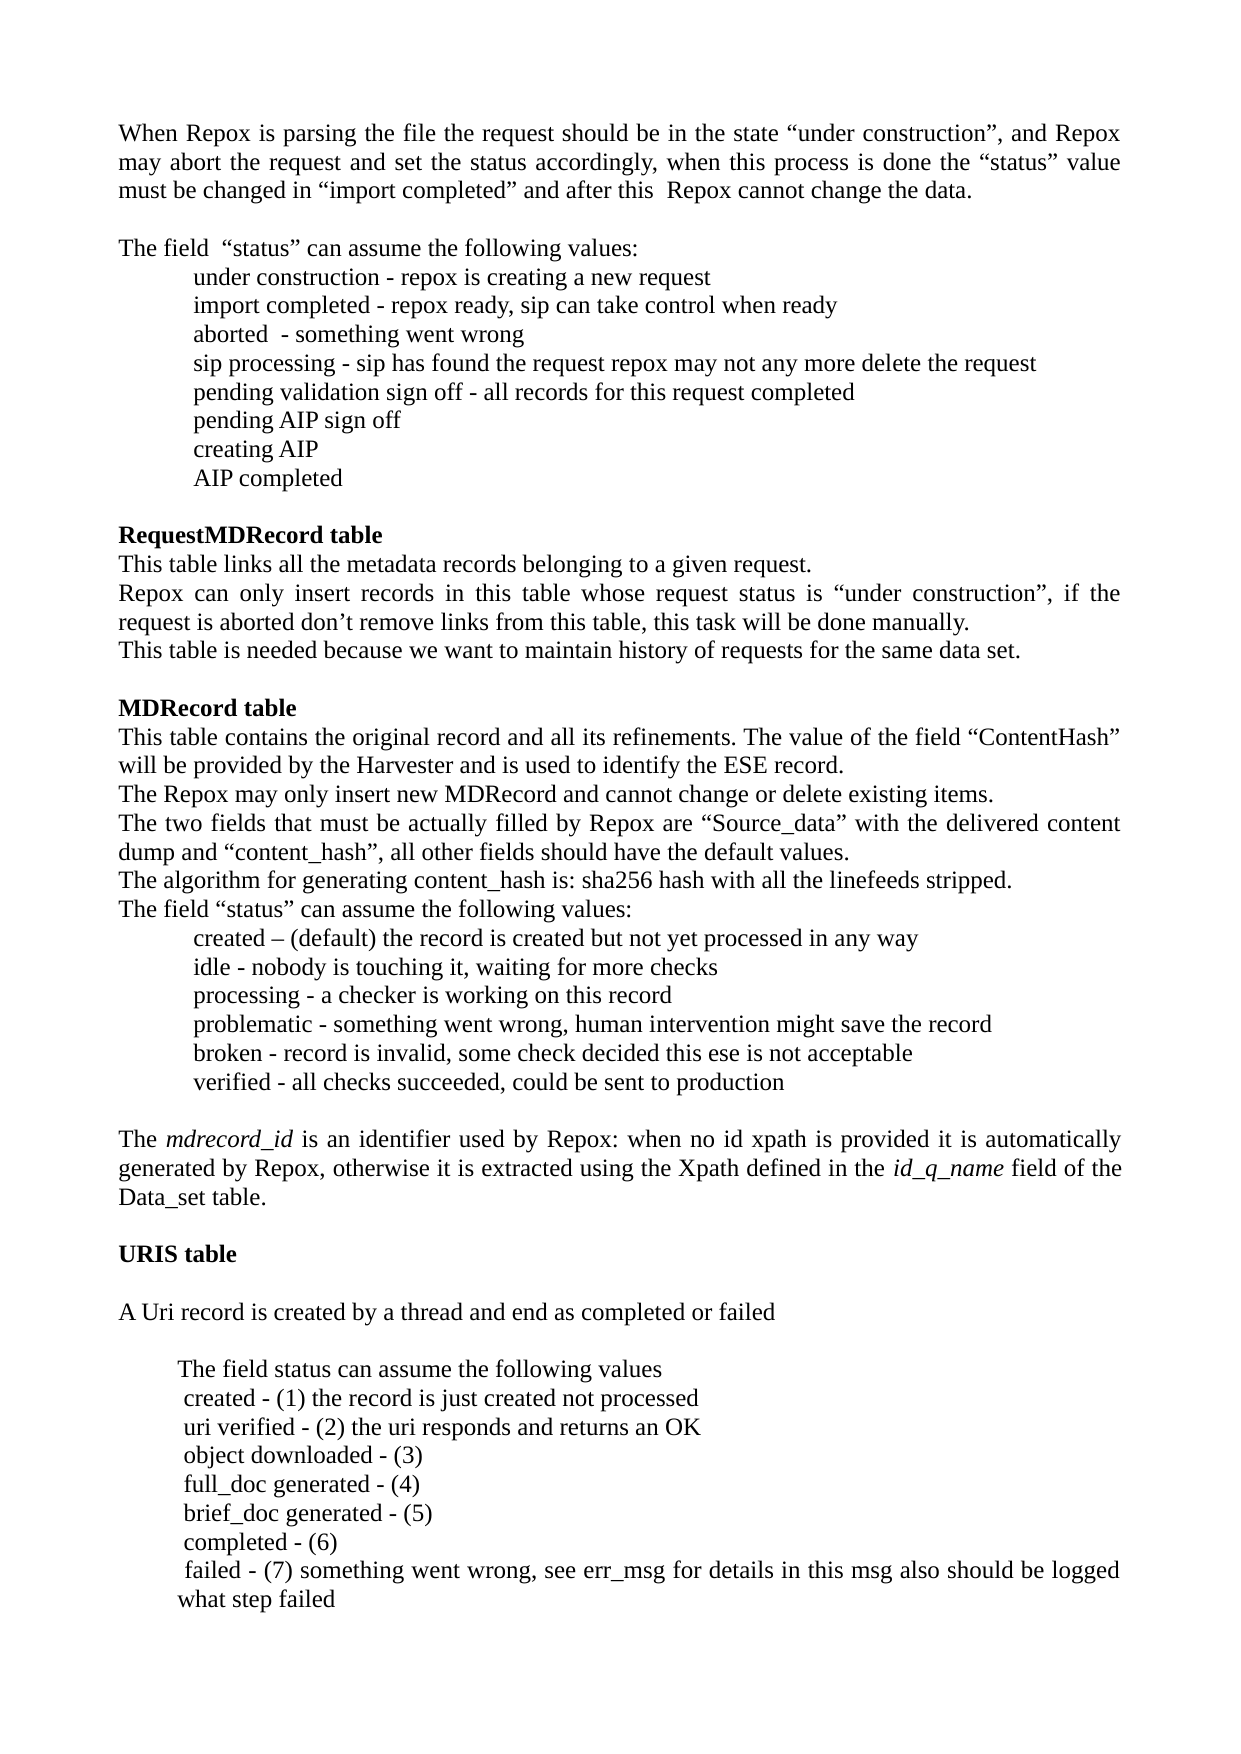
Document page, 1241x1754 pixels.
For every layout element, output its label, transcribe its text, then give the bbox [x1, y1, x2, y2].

text The two fields that must be actually filled by Repox are “Source_data” with the delivered content dump and “content_hash”, all other fields should have the default values. [118, 808, 1122, 866]
text brief_doc generated - (5) [177, 1498, 1122, 1527]
text The mdrecord_id is an identifier used by Repox: when no id xpath is provided it is automatically generated by Repox, otherwise it is extracted using the Xpath defined in the id_q_name field of the Data_set table. [118, 1124, 1122, 1211]
text This table links all the metadata records belonging to a given request. [118, 549, 1122, 578]
text completed - (6) [177, 1527, 1122, 1556]
text creating AIP [118, 434, 1122, 463]
text URIS table [118, 1239, 1122, 1268]
text sip processing - sip has found the request repox may not any more delete the request [193, 348, 1122, 377]
text The algorithm for generating content_hash is: sha256 hash with all the linefeeds stripped. [118, 866, 1122, 894]
text import completed - repox ready, sip can take control when ready [193, 291, 1122, 319]
text object downloaded - (3) [177, 1441, 1122, 1469]
text MDRecord table [118, 693, 1122, 722]
text under construction - repox is creating a new request [193, 262, 1122, 291]
text uri verified - (2) the uri responds and returns an OK [177, 1412, 1122, 1441]
text aborted - something went wrong [193, 319, 1122, 348]
text RequestMDRecord table [118, 521, 1122, 549]
text created - (1) the record is just created not processed [177, 1383, 1122, 1412]
text This table contains the original record and all its refinements. The value of the field “ContentHash” will be provided by the Harvester and is used to identify the ESE record. [118, 722, 1122, 779]
text Repox can only insert records in this table whose request status is “under construction”, if the request is aborted don’t remove links from this table, this task will be done manually. [118, 578, 1122, 636]
text verified - all checks succeeded, could be sent to production [193, 1067, 1122, 1096]
text pending AIP sign off [193, 406, 1122, 434]
text problematic - something went wrong, human intervention might save the record [193, 1009, 1122, 1038]
text AIP completed [193, 463, 1122, 492]
text The Repox may only insert new MDRecord and cannot change or delete existing items. [118, 779, 1122, 808]
text The field status can assume the following values [177, 1354, 1122, 1383]
text idle - nobody is touching it, waiting for more checks [193, 952, 1122, 981]
text created – (default) the record is created but not yet processed in any way [193, 923, 1122, 952]
text A Uri record is created by a thread and end as completed or failed [118, 1297, 1122, 1326]
text The field “status” can assume the following values: [118, 894, 1122, 923]
text full_doc generated - (4) [177, 1469, 1122, 1498]
text broken - record is invalid, some check decided this ese is not acceptable [193, 1038, 1122, 1067]
text This table is needed because we want to maintain history of requests for the same data set. [118, 636, 1122, 664]
text pending validation sign off - all records for this request completed [193, 377, 1122, 406]
text failed - (7) something went wrong, see err_msg for details in this msg also should be logged what step failed [177, 1556, 1122, 1613]
text processing - a checker is working on this record [193, 981, 1122, 1009]
text When Repox is parsing the file the request should be in the state “under construction”, and Repox may abort the request and set the status accordingly, when this process is done the “status” value must be changed in “import completed” and after this Repox cannot change the data. [118, 118, 1122, 204]
text The field “status” can assume the following values: [118, 233, 1122, 262]
